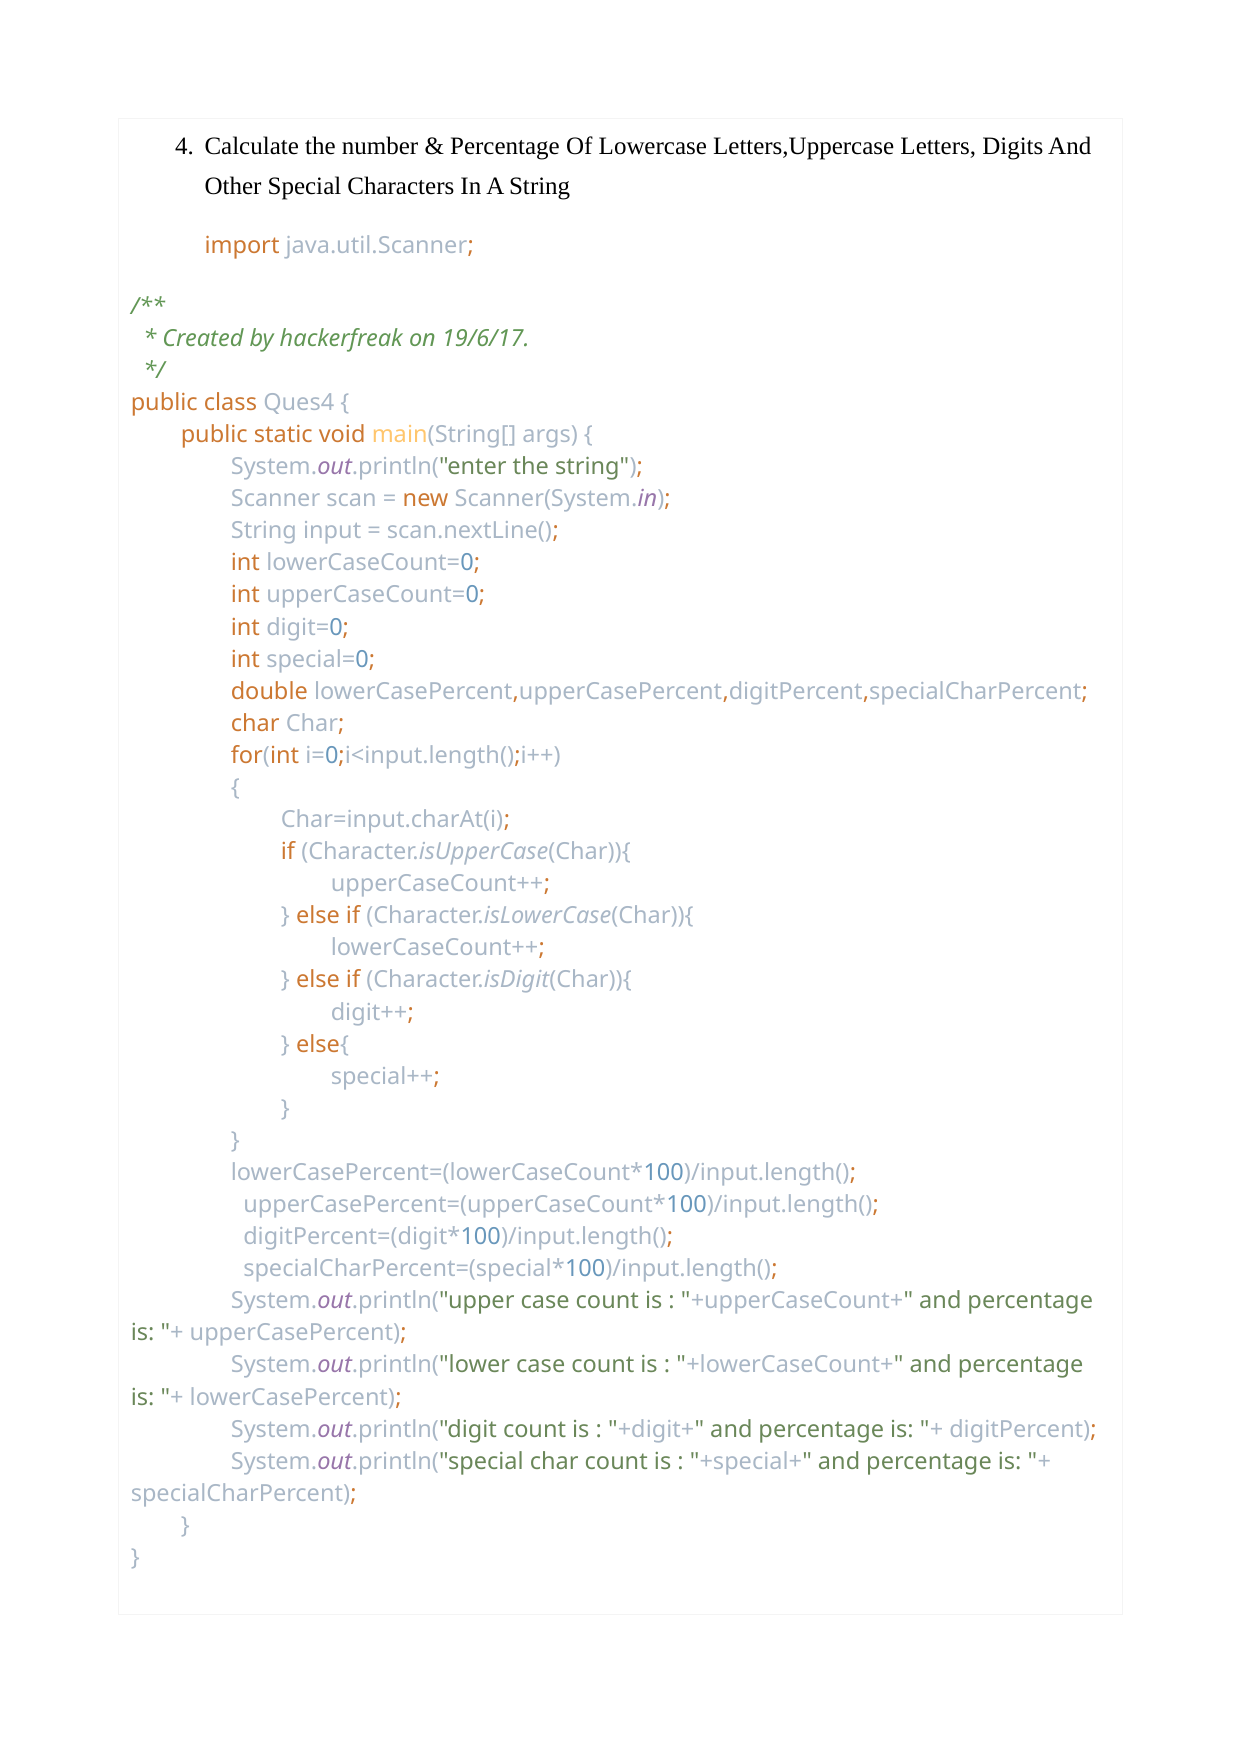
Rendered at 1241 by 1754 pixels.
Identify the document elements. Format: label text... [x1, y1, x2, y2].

table_header Write a program to replace a substring inside a string with other string ? public class Ques1 { public static void main(String[] args) { String ReplaceString="hi my name is shubham verma"; System.out.println(ReplaceString.replaceAll("a", "aasdasda")); } } Write a program to find the number of occurrences of the duplicate words in a string and print them ? import java.util.HashMap; import java.util.Map; import java.util.Scanner; /** * Created by hackerfreak on 19/6/17. */ public class Ques2 { public static void main(String[] args) { System.out.println("enter the string"); Scanner scan = new Scanner(System.in); String input = scan.nextLine(); String[] words = input.split(" "); Map<String, String> wordMap = new HashMap<String, String>(); Map<String, String> printedMap = new HashMap<String, String>(); for (int i = 0; i < words.length; i++) { String word = words[i].toUpperCase(); if (wordMap.get(word) != null) { if (printedMap.get(word) == null) { System.out.println("Duplicated/Repeated word:" + word); printedMap.put(word, word); } } else { wordMap.put(word, word); } } } } Write a program to find the number of occurrences of a character in a string without using loop? import java.util.Scanner; /** * Created by hackerfreak on 19/6/17. */ public class Ques3 { public static void main(String[] args) { char c; Scanner scanStr=new Scanner(System.in); String countOccurance=scanStr.nextLine(); countOccurance.toLowerCase(); System.out.println("enter the char"); c=scanStr.nextLine().charAt(0); System.out.println( countOccurance.length()-countOccurance.replaceAll(String.valueOf(c),"").length());; } } Calculate the number & Percentage Of Lowercase Letters,Uppercase Letters, Digits And Other Special Characters In A String import java.util.Scanner; /** * Created by hackerfreak on 19/6/17. */ public class Ques4 { public static void main(String[] args) { System.out.println("enter the string"); Scanner scan = new Scanner(System.in); String input = scan.nextLine(); int lowerCaseCount=0; int upperCaseCount=0; int digit=0; int special=0; double lowerCasePercent,upperCasePercent,digitPercent,specialCharPercent; char Char; for(int i=0;i<input.length();i++) { Char=input.charAt(i); if (Character.isUpperCase(Char)){ upperCaseCount++; } else if (Character.isLowerCase(Char)){ lowerCaseCount++; } else if (Character.isDigit(Char)){ digit++; } else{ special++; } } lowerCasePercent=(lowerCaseCount*100)/input.length(); upperCasePercent=(upperCaseCount*100)/input.length(); digitPercent=(digit*100)/input.length(); specialCharPercent=(special*100)/input.length(); System.out.println("upper case count is : "+upperCaseCount+" and percentage is: "+ upperCasePercent); System.out.println("lower case count is : "+lowerCaseCount+" and percentage is: "+ lowerCasePercent); System.out.println("digit count is : "+digit+" and percentage is: "+ digitPercent); System.out.println("special char count is : "+special+" and percentage is: "+ specialCharPercent); } } Find common elements between two arrays. public class Ques5 { public static void main(String[] args) { int []array= {12,13,26,24,58,96,45}; int []array1= {96,20,24,30,40,13,50}; for (int i=0;i<array.length;i++) { for (int j=0;j<array1.length;j++) { if(array[i]==array1[j]) System.out.println("duplicate element found "+array[i]); } } } } There is an array with every element repeated twice except one. Find that element? /** * Created by hackerfreak on 19/6/17. */ public class Ques6 { public static void main(String[] args) { int []array={1,1,2,2,3,3,4,5,5}; int Unique=array[0]; for(int i=1;i<array.length;i++) { Unique = Unique ^ array[i]; } System.out.println(Unique); } } Write a program to print your Firstname,LastName & age using static block,static method & static variable respectively /** * Created by hackerfreak on 19/6/17. */ public class Ques7 { static { System.out.println("shubham"); } public static void main(String[] args) { StaticDemo.DisplayLastName(); System.out.println(StaticDemo.age); } static class StaticDemo{ static int age=23; static String last_name="verma"; public static void DisplayLastName(){ System.out.println(last_name); } } } Write a program to reverse a string and remove character from index 4 to index 9 from the reversed string using String Buffer. import java.util.Scanner; /** * Created by hackerfreak on 20/6/17. */ public class Ques8 { public static void main(String[] args) { System.out.println("enter a string"); Scanner scanner=new Scanner(System.in); String StringToReverse=scanner.nextLine(); System.out.println(StringToReverse); String reversed=new StringBuffer(StringToReverse).reverse().toString(); System.out.println(reversed); String removedChar=new StringBuffer(new StringBuffer(reversed).deleteCharAt(4).toString()) .deleteCharAt(9).toString(); System.out.println(removedChar); } } Write a program to read text file & print the content of file using String Builder. import java.io.BufferedInputStream; import java.io.FileInputStream; import java.io.FileNotFoundException; import java.io.IOException; /** * Created by hackerfreak on 20/6/17. */ public class Ques9 { public static void main(String[] args) throws IOException { FileInputStream fileInputStream= null; try { fileInputStream = new FileInputStream("/home/hackerfreak/Desktop/list.txt"); } catch (FileNotFoundException e) { e.printStackTrace(); } BufferedInputStream bufferedInputStream=new BufferedInputStream(fileInputStream); StringBuilder s=new StringBuilder(""); int i; while((i=bufferedInputStream.read())!=-1) { s.append((char)i); } bufferedInputStream.close(); fileInputStream.close(); System.out.println(s); } } Write a program to display values of enums using a constructor & getPrice() method(Example display house & thier prices ). /** * Created by hackerfreak on 20/6/17. */ public class Ques10 { public static void main(String[] args) { for (HousePrices x:HousePrices.values()) { System.out.printf("price of "+x+" "+" "+x.getPrice()+"crore\n"); } } } enum HousePrices{ VILLA(2), Bunglow(3), PENTHOUSE(7); private int price; HousePrices(int i) { price=i; } int getPrice() { return price; } } Write a single program for following operation using overloading A) Adding 2 integer number B) Adding 2 double C) Multipling 2 float d) Multipling 2 int E) concate 2 string F) Concate 3 String /** * Created by hackerfreak on 20/6/17. */ public class ques11 { public static void main(String[] args) { Addition I=new Addition(); I.add(2,3); I.add(2.5,3.5); Multiplication multiplication=new Multiplication(); multiplication.mul(3,5); multiplication.mul(3.5f,2.5f); StringOperation SO=new StringOperation(); SO.concat("shubham","verma","TTN"); } } class Addition{ public void add(int x,int y) { System.out.println(x+y); } public void add(double x,double y) { System.out.println(x+y); } } class Multiplication{ public void mul(int x,int y) { System.out.println(x*y); } public void mul(float x,float y) { System.out.println(x*y); } } class StringOperation{ public void concat(String a,String b){ StringBuilder sb=new StringBuilder(a); sb.append(b).toString(); System.out.println(sb); }public void concat(String a,String b,String c){ StringBuilder sb=new StringBuilder(a); sb.append(b).toString(); sb.append(c).toString(); System.out.println(sb); } } Create 3 sub class of bank SBI,BOI,ICICI all 4 should have method called getDetails which provide there specific details like rateofinterest etc,print details of every banks [119, 119, 1122, 1614]
